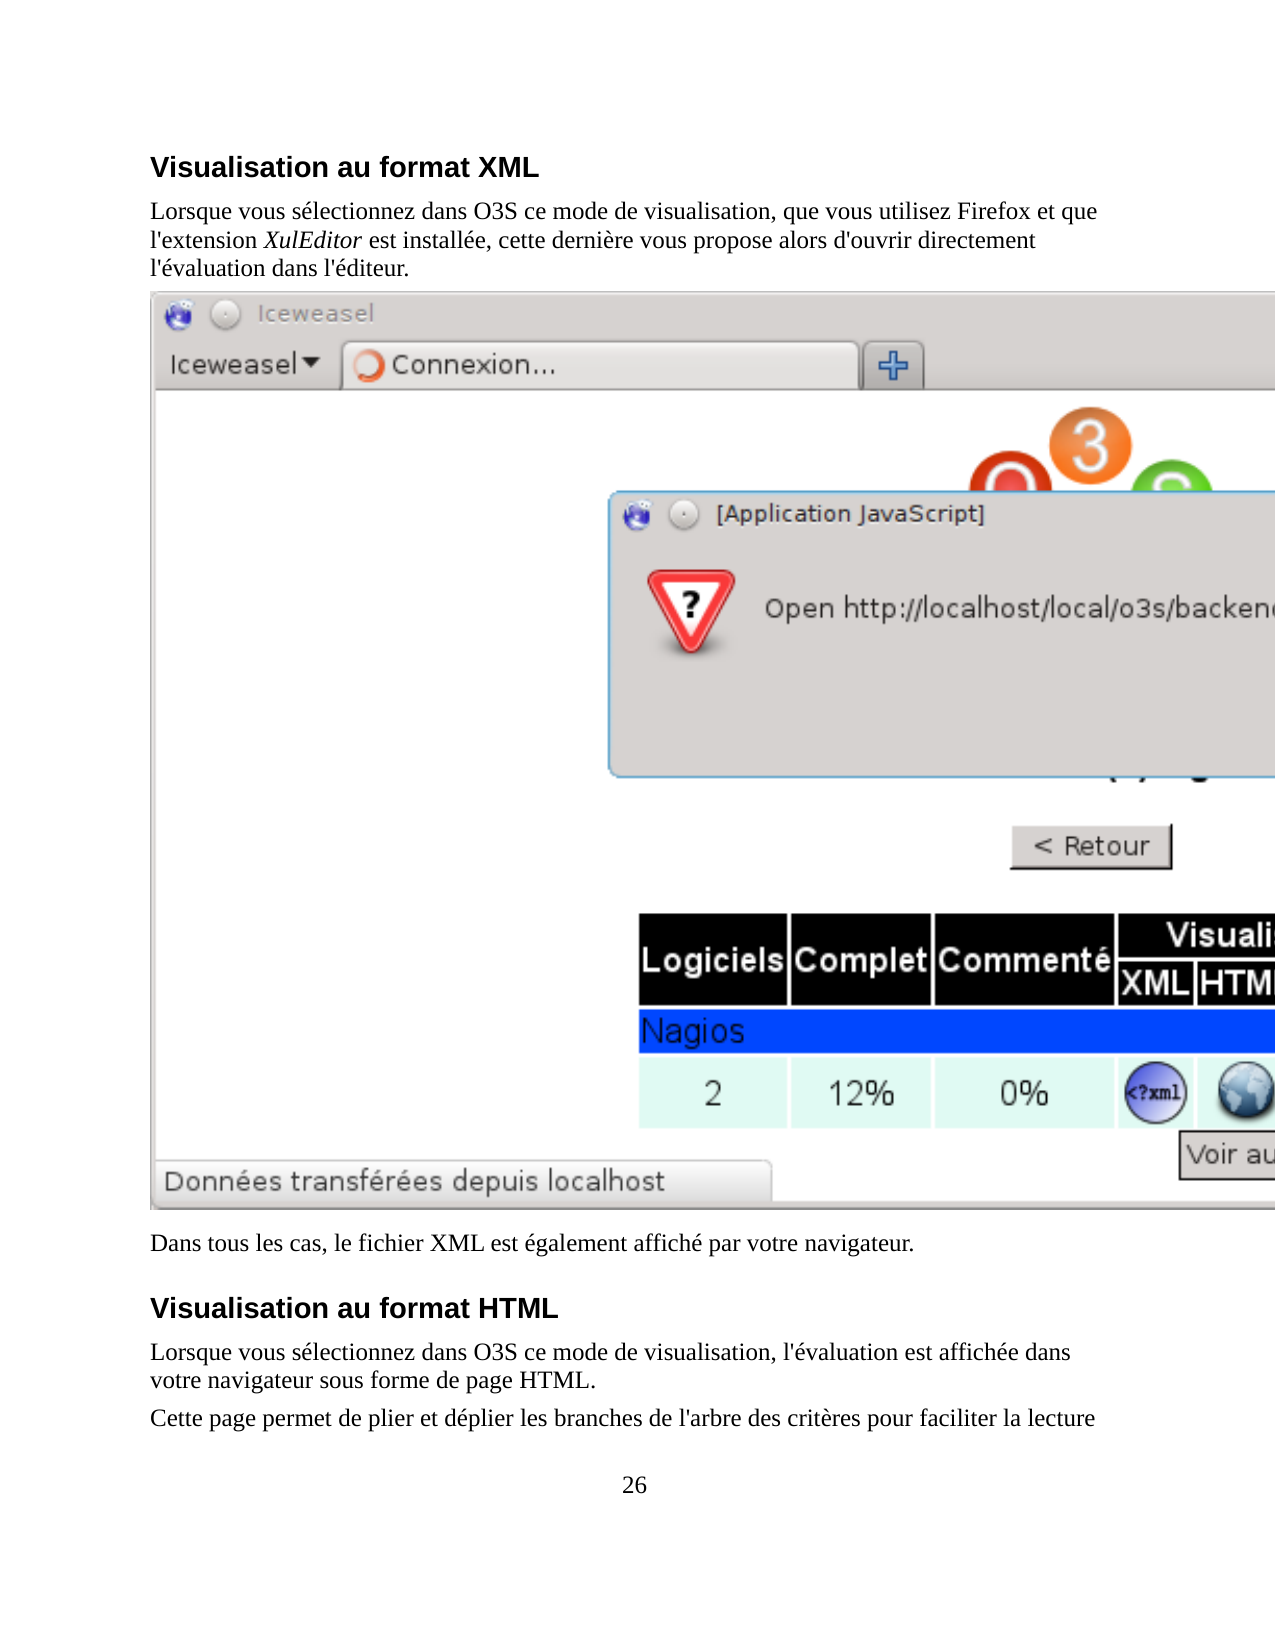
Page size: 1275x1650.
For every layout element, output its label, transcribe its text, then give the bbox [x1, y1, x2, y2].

text Cette page permet de plier et déplier les branches de l'arbre des critères pour faciliter la lecture [150, 1403, 1125, 1432]
text Lorsque vous sélectionnez dans O3S ce mode de visualisation, que vous utilisez Firefox et que l'extension XulEditor est installée, cette dernière vous propose alors d'ouvrir directement l'évaluation dans l'éditeur. [150, 196, 1125, 282]
text Lorsque vous sélectionnez dans O3S ce mode de visualisation, l'évaluation est affichée dans votre navigateur sous forme de page HTML. [150, 1337, 1125, 1394]
subtitle Visualisation au format XML [150, 150, 1125, 183]
subtitle Visualisation au format HTML [150, 1291, 1125, 1324]
picture [150, 291, 1275, 1210]
text Dans tous les cas, le fichier XML est également affiché par votre navigateur. [150, 1228, 1125, 1257]
